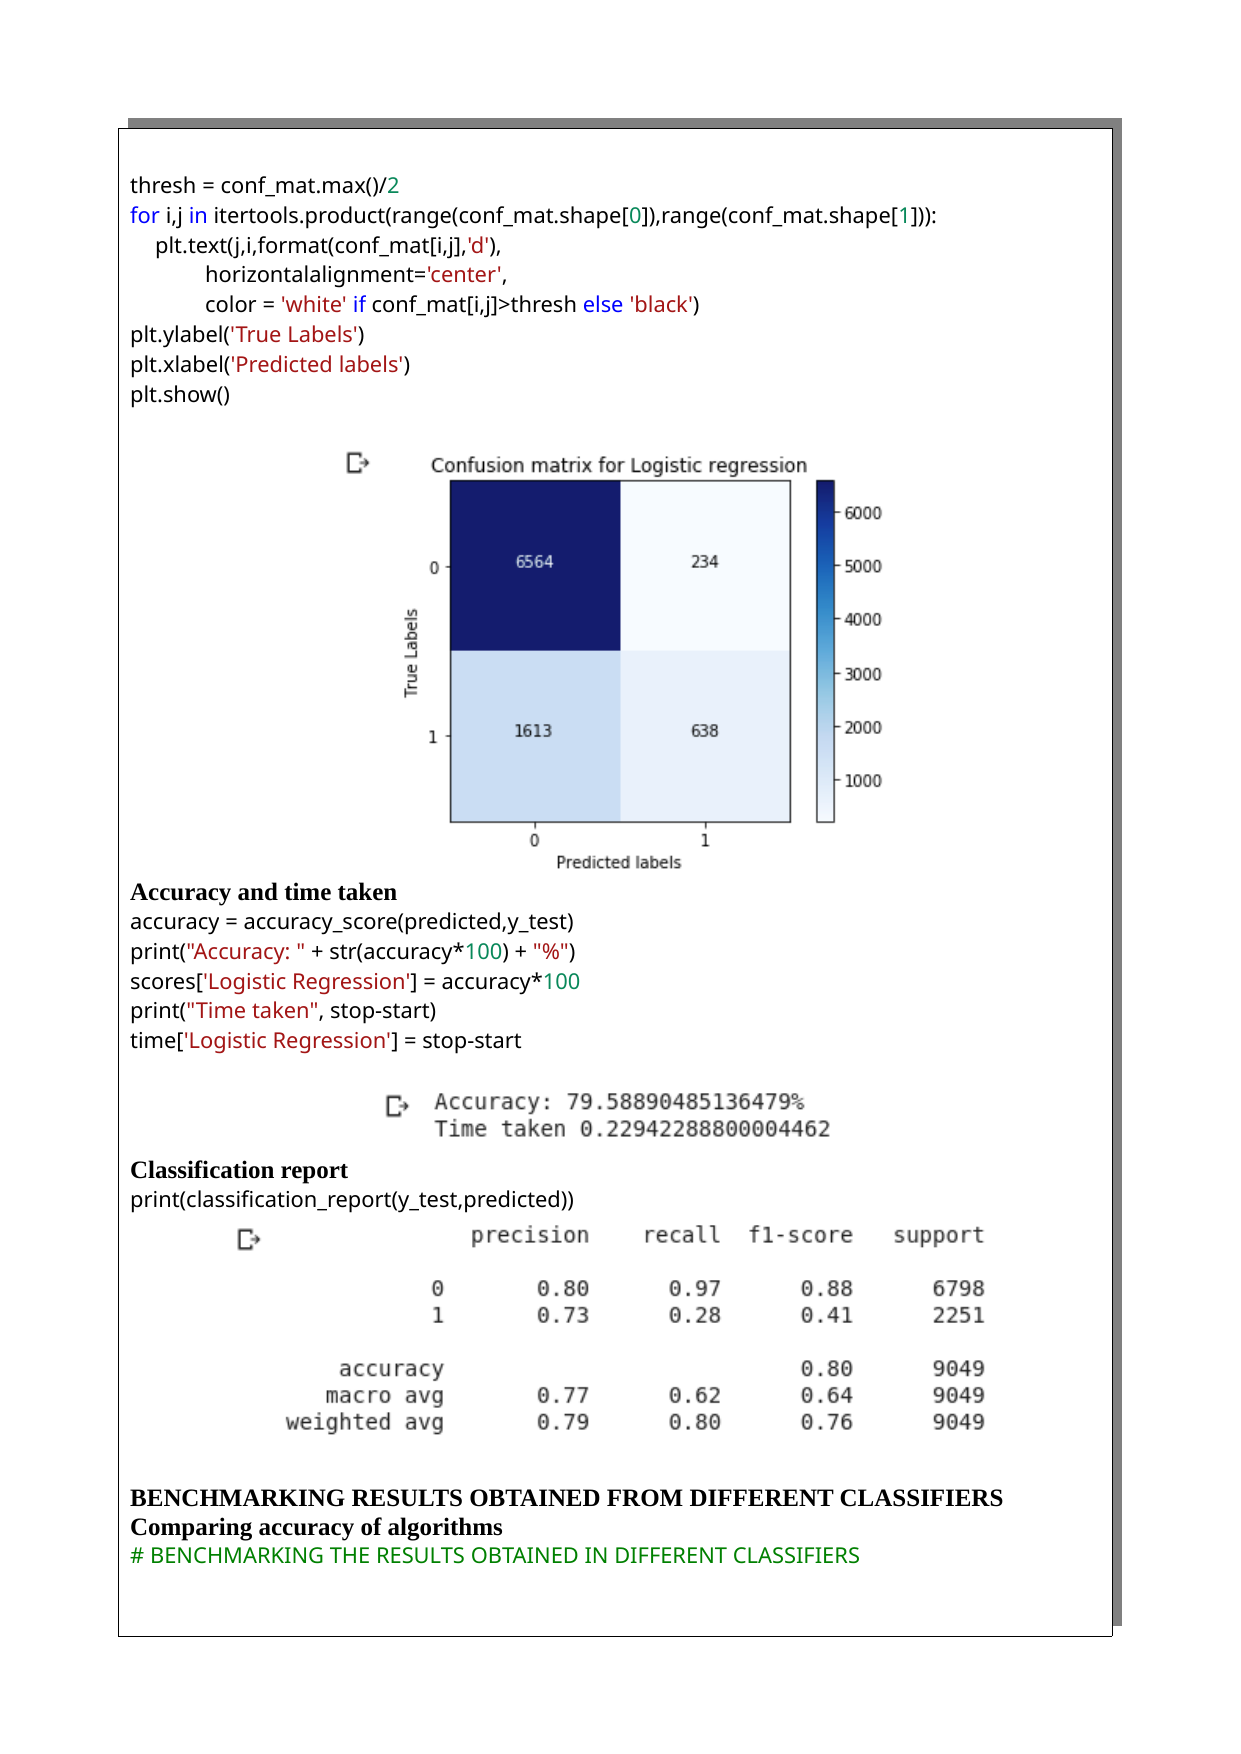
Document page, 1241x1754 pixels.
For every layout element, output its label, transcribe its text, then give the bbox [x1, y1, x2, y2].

text print("Time taken", stop-start) [130, 995, 1100, 1025]
text accuracy = accuracy_score(predicted,y_test) [130, 906, 1100, 936]
picture [339, 438, 890, 878]
text horizontalalignment='center', [130, 259, 1100, 289]
picture [230, 1213, 1000, 1455]
text thresh = conf_mat.max()/2 [130, 170, 1100, 200]
text # BENCHMARKING THE RESULTS OBTAINED IN DIFFERENT CLASSIFIERS [130, 1541, 1100, 1570]
text for i,j in itertools.product(range(conf_mat.shape[0]),range(conf_mat.shape[1])): [130, 200, 1100, 230]
text plt.xlabel('Predicted labels') [130, 349, 1100, 379]
text color = 'white' if conf_mat[i,j]>thresh else 'black') [130, 289, 1100, 319]
text BENCHMARKING RESULTS OBTAINED FROM DIFFERENT CLASSIFIERS [130, 1483, 1100, 1512]
picture [380, 1084, 850, 1156]
text print(classification_report(y_test,predicted)) [130, 1184, 1100, 1214]
text plt.text(j,i,format(conf_mat[i,j],'d'), [130, 230, 1100, 259]
text Classification report [130, 1085, 1100, 1184]
text plt.show() [130, 379, 1100, 408]
text scores['Logistic Regression'] = accuracy*100 [130, 966, 1100, 995]
text Comparing accuracy of algorithms [130, 1512, 1100, 1541]
text print("Accuracy: " + str(accuracy*100) + "%") [130, 936, 1100, 966]
text plt.ylabel('True Labels') [130, 319, 1100, 349]
text Accuracy and time taken [130, 438, 1100, 906]
text time['Logistic Regression'] = stop-start [130, 1025, 1100, 1055]
